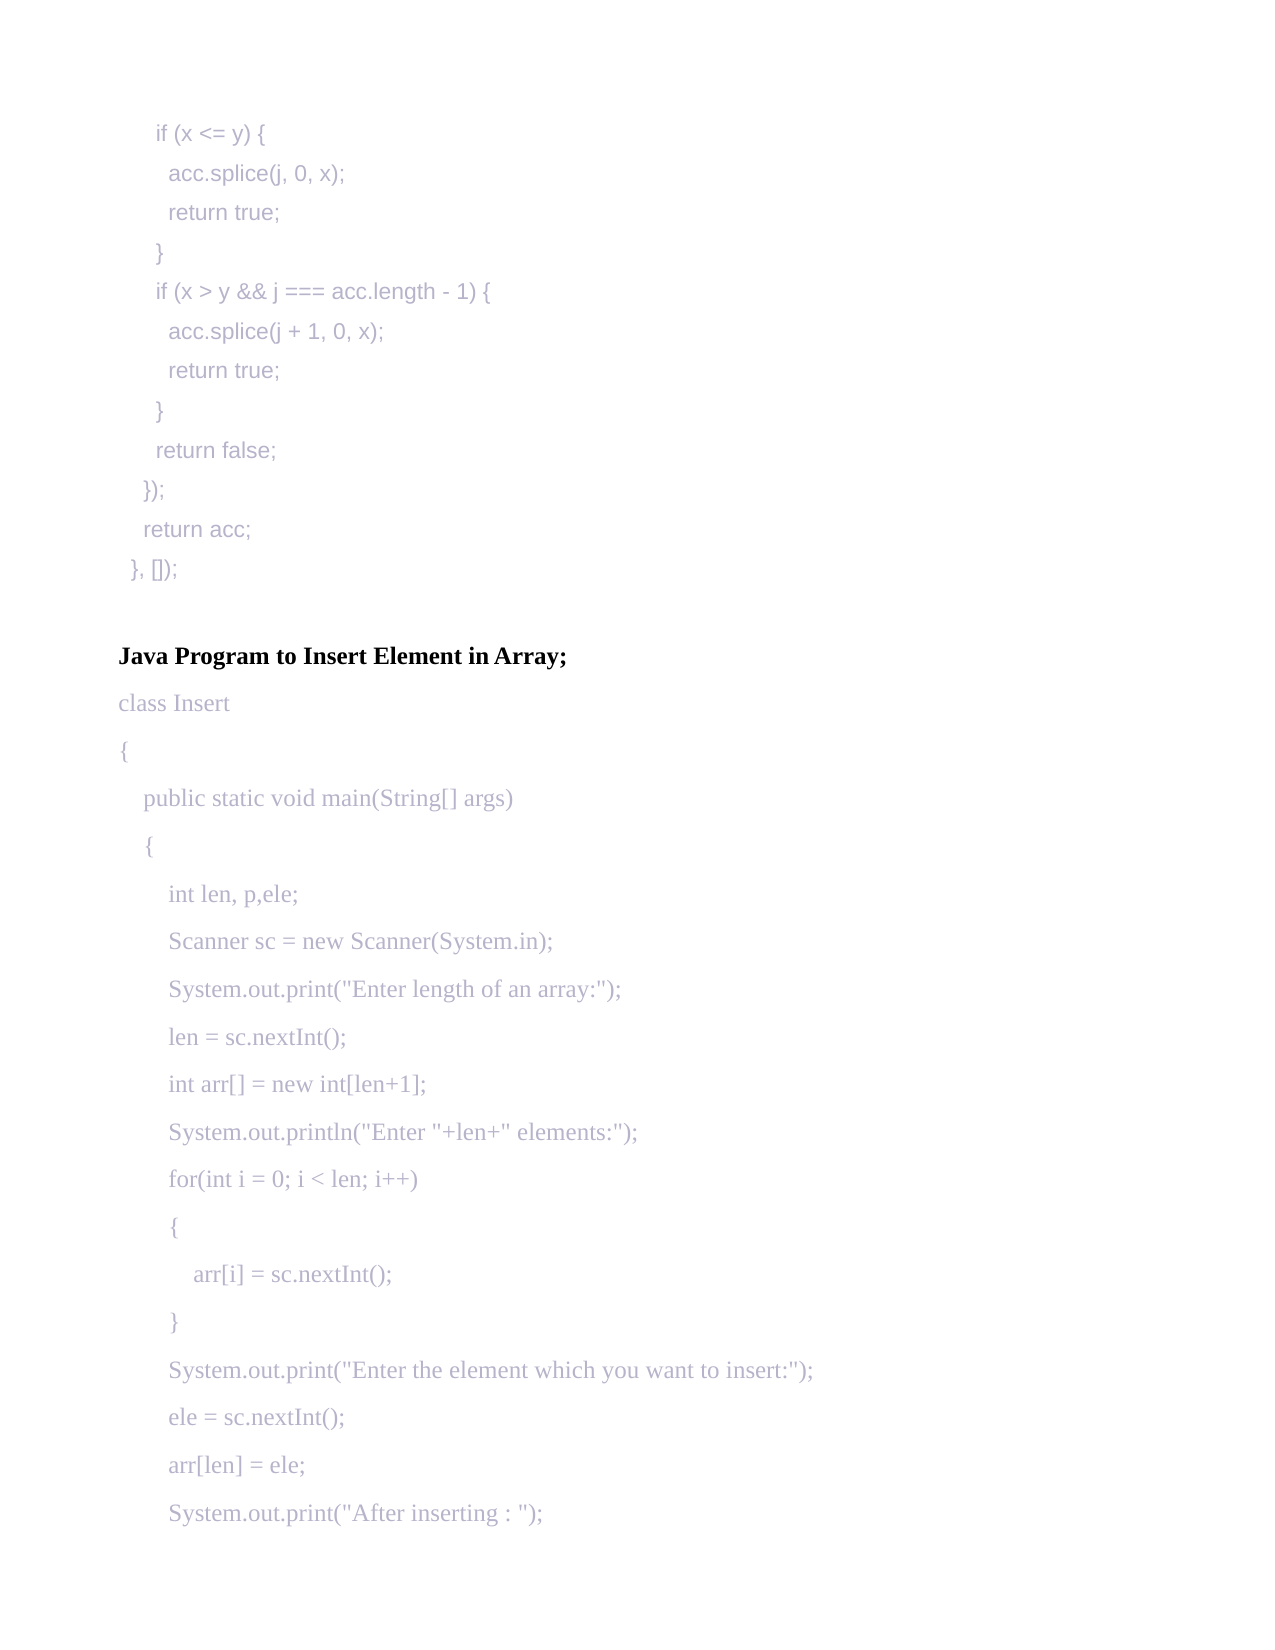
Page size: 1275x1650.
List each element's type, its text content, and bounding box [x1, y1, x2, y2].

text { [118, 736, 1157, 765]
text }); [118, 474, 1157, 503]
text for(int i = 0; i < len; i++) [118, 1164, 1157, 1193]
text int len, p,ele; [118, 879, 1157, 907]
text } [118, 237, 1157, 266]
text Java Program to Insert Element in Array; [118, 641, 1157, 669]
text System.out.print("Enter length of an array:"); [118, 974, 1157, 1003]
text System.out.println("Enter "+len+" elements:"); [118, 1117, 1157, 1146]
text int arr[] = new int[len+1]; [118, 1069, 1157, 1098]
text }, []); [118, 553, 1157, 582]
text public static void main(String[] args) [118, 783, 1157, 812]
text System.out.print("Enter the element which you want to insert:"); [118, 1355, 1157, 1383]
text return false; [118, 435, 1157, 463]
text return true; [118, 356, 1157, 384]
text acc.splice(j + 1, 0, x); [118, 316, 1157, 345]
text } [118, 395, 1157, 424]
text { [118, 1212, 1157, 1241]
text return true; [118, 197, 1157, 226]
text } [118, 1307, 1157, 1336]
text System.out.print("After inserting : "); [118, 1498, 1157, 1526]
text ele = sc.nextInt(); [118, 1402, 1157, 1431]
text arr[len] = ele; [118, 1450, 1157, 1479]
text if (x <= y) { [118, 118, 1157, 147]
text len = sc.nextInt(); [118, 1022, 1157, 1050]
text if (x > y && j === acc.length - 1) { [118, 276, 1157, 305]
text class Insert [118, 688, 1157, 717]
text return acc; [118, 514, 1157, 543]
text { [118, 831, 1157, 860]
text acc.splice(j, 0, x); [118, 158, 1157, 186]
text Scanner sc = new Scanner(System.in); [118, 926, 1157, 955]
text arr[i] = sc.nextInt(); [118, 1259, 1157, 1288]
